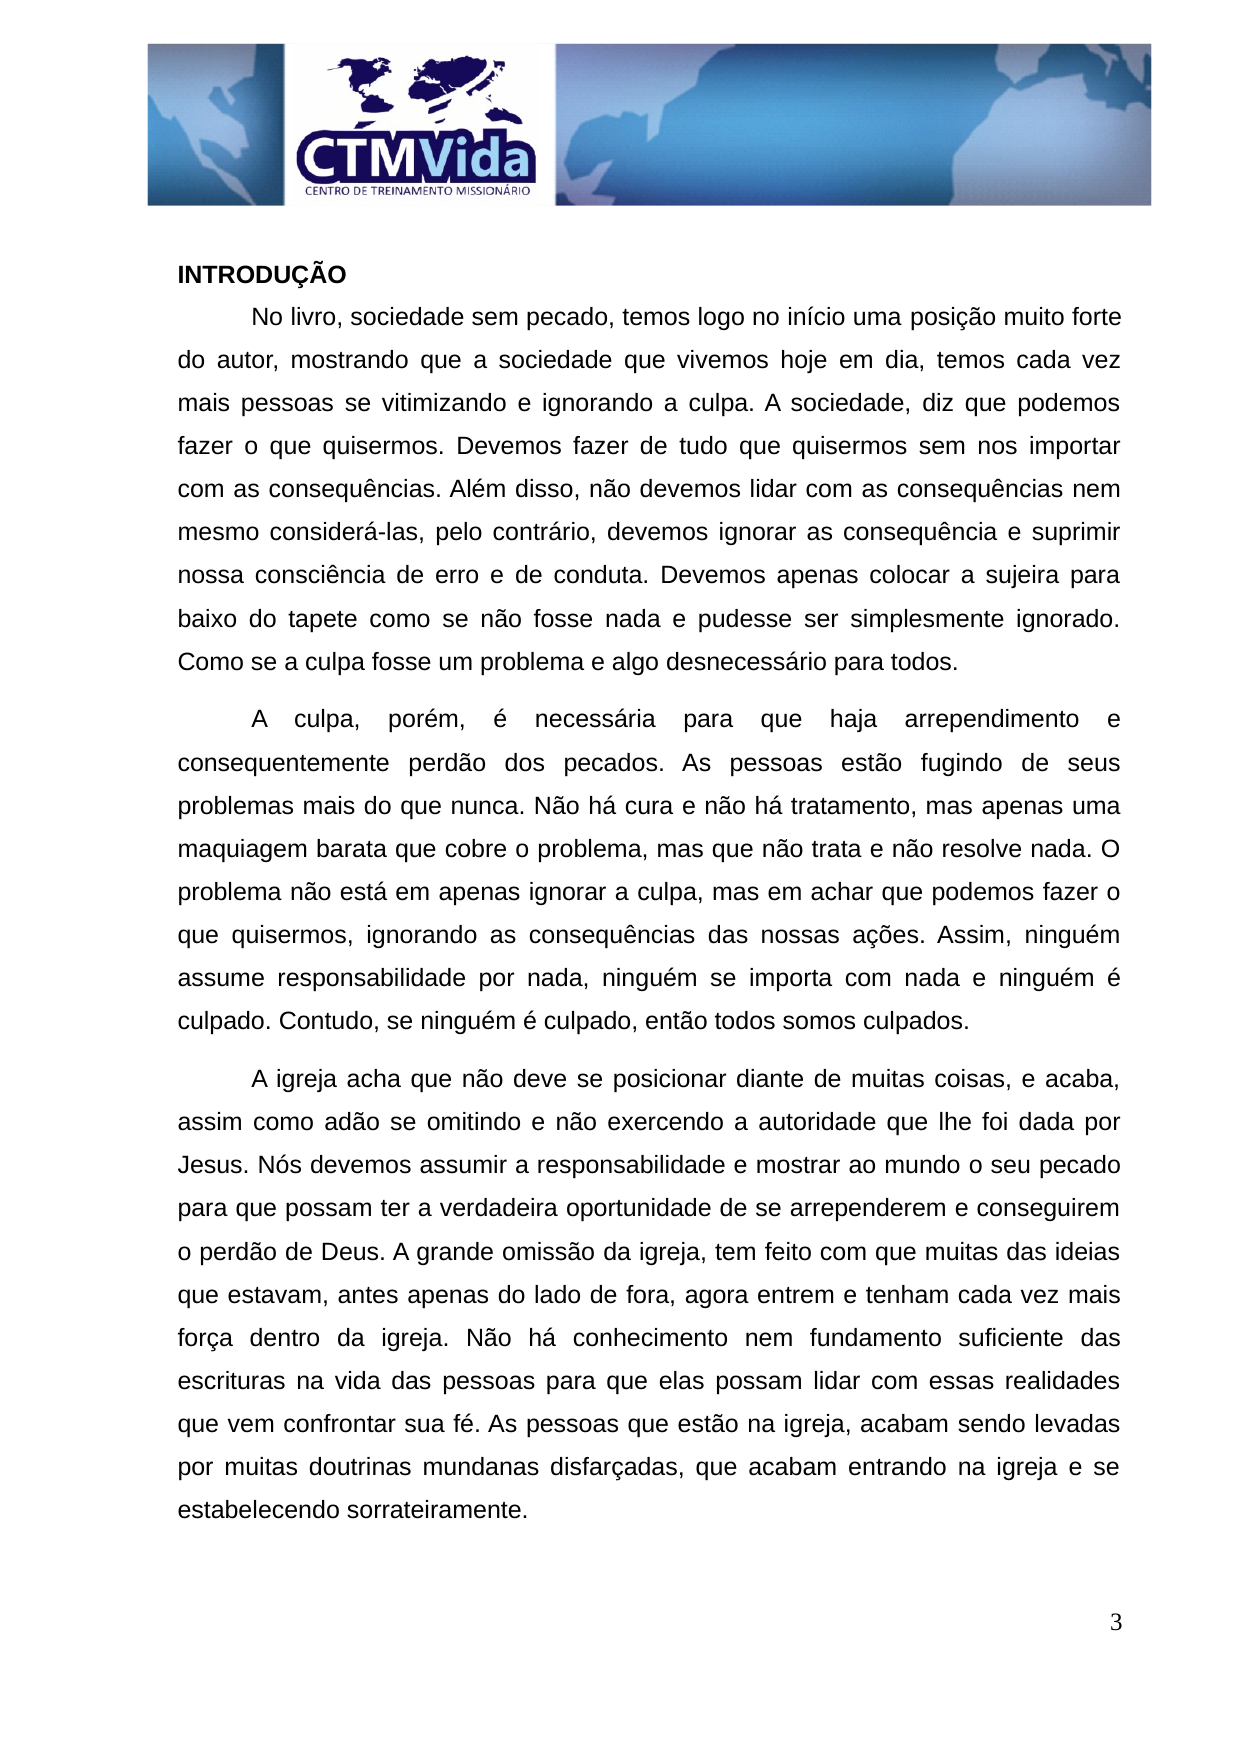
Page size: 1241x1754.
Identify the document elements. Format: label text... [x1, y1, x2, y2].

picture [147, 43, 1152, 206]
subtitle Introdução [177, 260, 1122, 289]
text No livro, sociedade sem pecado, temos logo no início uma posição muito forte do autor, mostrando que a sociedade que vivemos hoje em dia, temos cada vez mais pessoas se vitimizando e ignorando a culpa. A sociedade, diz que podemos fazer o que quisermos. Devemos fazer de tudo que quisermos sem nos importar com as consequências. Além disso, não devemos lidar com as consequências nem mesmo considerá-las, pelo contrário, devemos ignorar as consequência e suprimir nossa consciência de erro e de conduta. Devemos apenas colocar a sujeira para baixo do tapete como se não fosse nada e pudesse ser simplesmente ignorado. Como se a culpa fosse um problema e algo desnecessário para todos. [177, 302, 1122, 675]
text A culpa, porém, é necessária para que haja arrependimento e consequentemente perdão dos pecados. As pessoas estão fugindo de seus problemas mais do que nunca. Não há cura e não há tratamento, mas apenas uma maquiagem barata que cobre o problema, mas que não trata e não resolve nada. O problema não está em apenas ignorar a culpa, mas em achar que podemos fazer o que quisermos, ignorando as consequências das nossas ações. Assim, ninguém assume responsabilidade por nada, ninguém se importa com nada e ninguém é culpado. Contudo, se ninguém é culpado, então todos somos culpados. [177, 704, 1122, 1035]
text A igreja acha que não deve se posicionar diante de muitas coisas, e acaba, assim como adão se omitindo e não exercendo a autoridade que lhe foi dada por Jesus. Nós devemos assumir a responsabilidade e mostrar ao mundo o seu pecado para que possam ter a verdadeira oportunidade de se arrependerem e conseguirem o perdão de Deus. A grande omissão da igreja, tem feito com que muitas das ideias que estavam, antes apenas do lado de fora, agora entrem e tenham cada vez mais força dentro da igreja. Não há conhecimento nem fundamento suficiente das escrituras na vida das pessoas para que elas possam lidar com essas realidades que vem confrontar sua fé. As pessoas que estão na igreja, acabam sendo levadas por muitas doutrinas mundanas disfarçadas, que acabam entrando na igreja e se estabelecendo sorrateiramente. [177, 1064, 1122, 1524]
